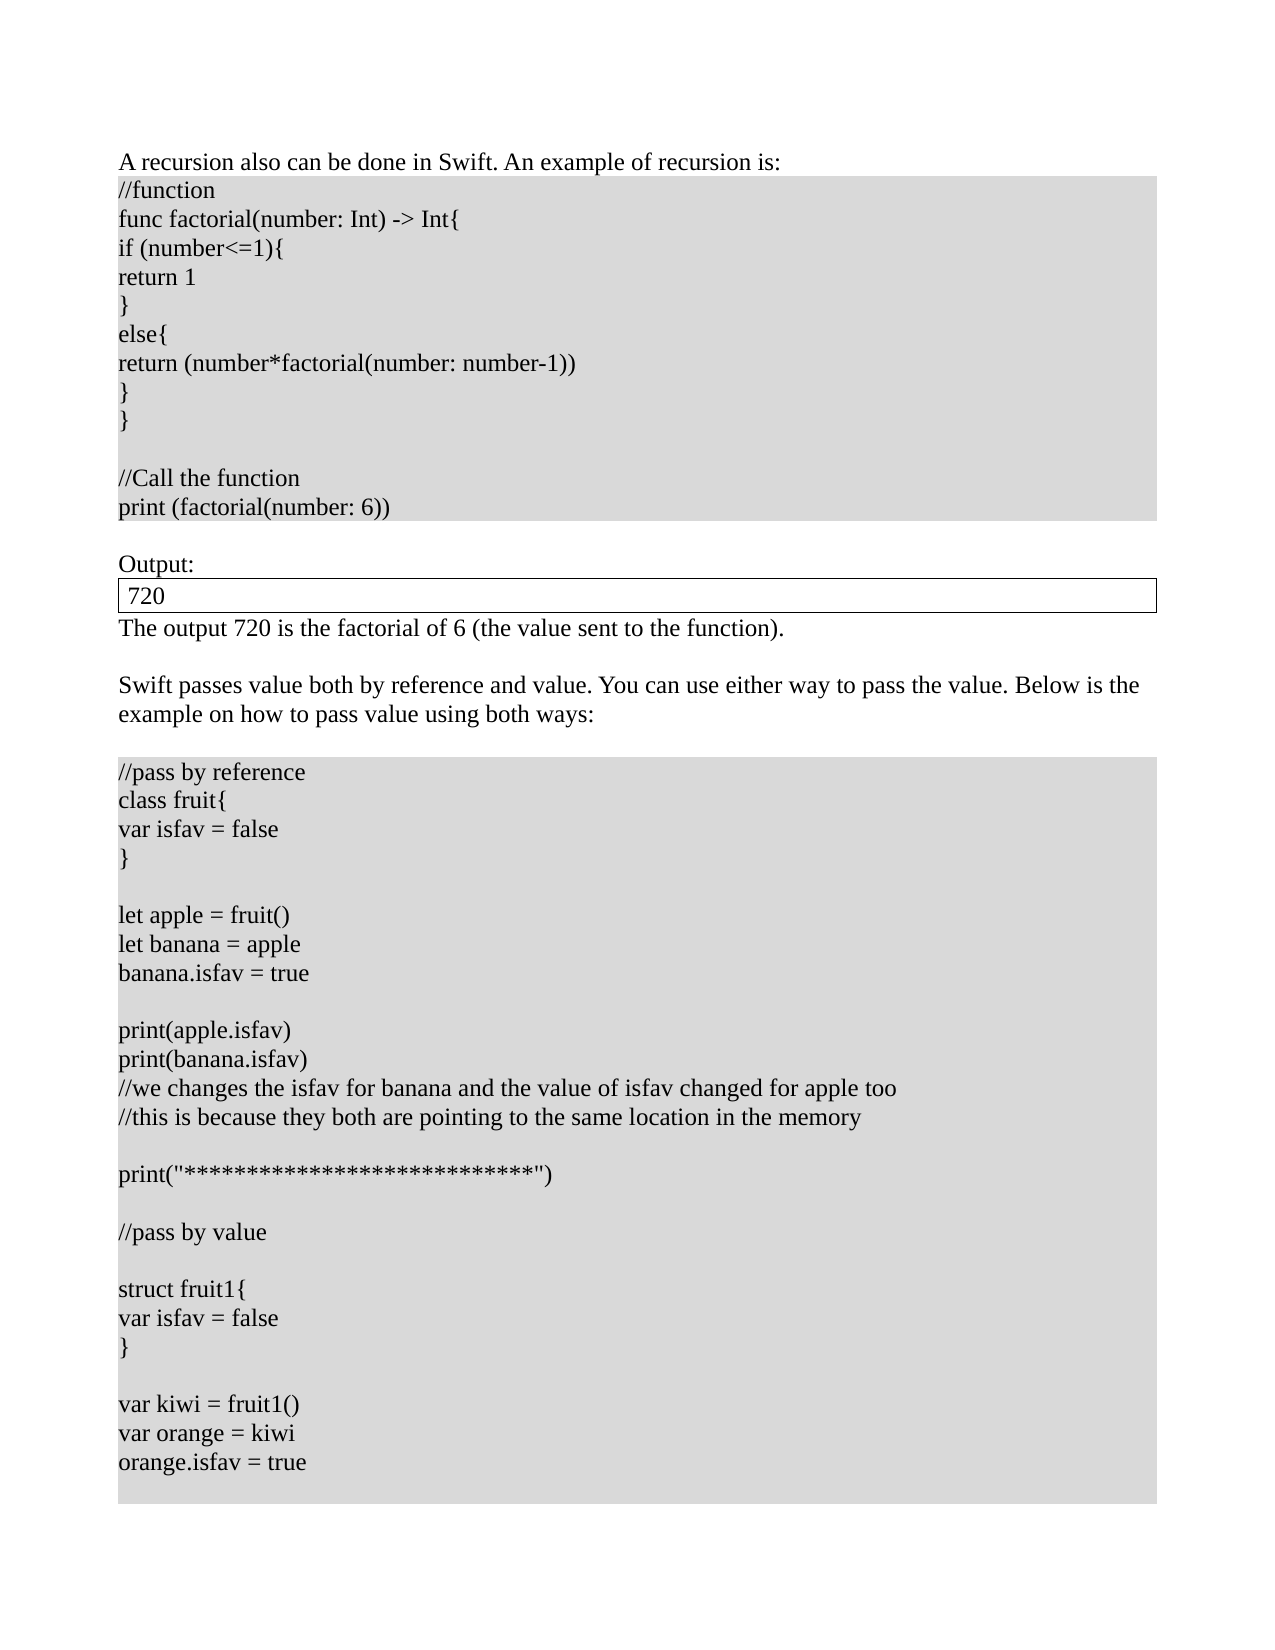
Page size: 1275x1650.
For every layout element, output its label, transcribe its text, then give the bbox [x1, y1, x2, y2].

text } [118, 1332, 1157, 1361]
text var kiwi = fruit1() [118, 1389, 1157, 1418]
text var isfav = false [118, 814, 1157, 843]
text } [118, 843, 1157, 872]
text } [118, 377, 1157, 406]
text The output 720 is the factorial of 6 (the value sent to the function). [118, 613, 1157, 642]
text A recursion also can be done in Swift. An example of recursion is: [118, 147, 1157, 176]
text //this is because they both are pointing to the same location in the memory [118, 1102, 1157, 1131]
text struct fruit1{ [118, 1274, 1157, 1303]
text orange.isfav = true [118, 1447, 1157, 1476]
text func factorial(number: Int) -> Int{ [118, 204, 1157, 233]
text var isfav = false [118, 1303, 1157, 1332]
text return 1 [118, 262, 1157, 291]
text //pass by reference [118, 757, 1157, 786]
text var orange = kiwi [118, 1418, 1157, 1447]
text let apple = fruit() [118, 901, 1157, 929]
text print (factorial(number: 6)) [118, 492, 1157, 521]
text } [118, 406, 1157, 434]
text else{ [118, 319, 1157, 348]
text } [118, 291, 1157, 319]
text if (number<=1){ [118, 233, 1157, 262]
text //pass by value [118, 1217, 1157, 1246]
text print("****************************") [118, 1159, 1157, 1188]
text print(banana.isfav) [118, 1044, 1157, 1073]
text print(apple.isfav) [118, 1016, 1157, 1044]
text 720 [119, 579, 1156, 612]
text banana.isfav = true [118, 958, 1157, 987]
text //function [118, 176, 1157, 204]
text Swift passes value both by reference and value. You can use either way to pass the value. Below is the example on how to pass value using both ways: [118, 671, 1157, 728]
text Output: [118, 549, 1157, 578]
text //Call the function [118, 463, 1157, 492]
text class fruit{ [118, 786, 1157, 814]
text return (number*factorial(number: number-1)) [118, 348, 1157, 377]
text let banana = apple [118, 929, 1157, 958]
text //we changes the isfav for banana and the value of isfav changed for apple too [118, 1073, 1157, 1102]
